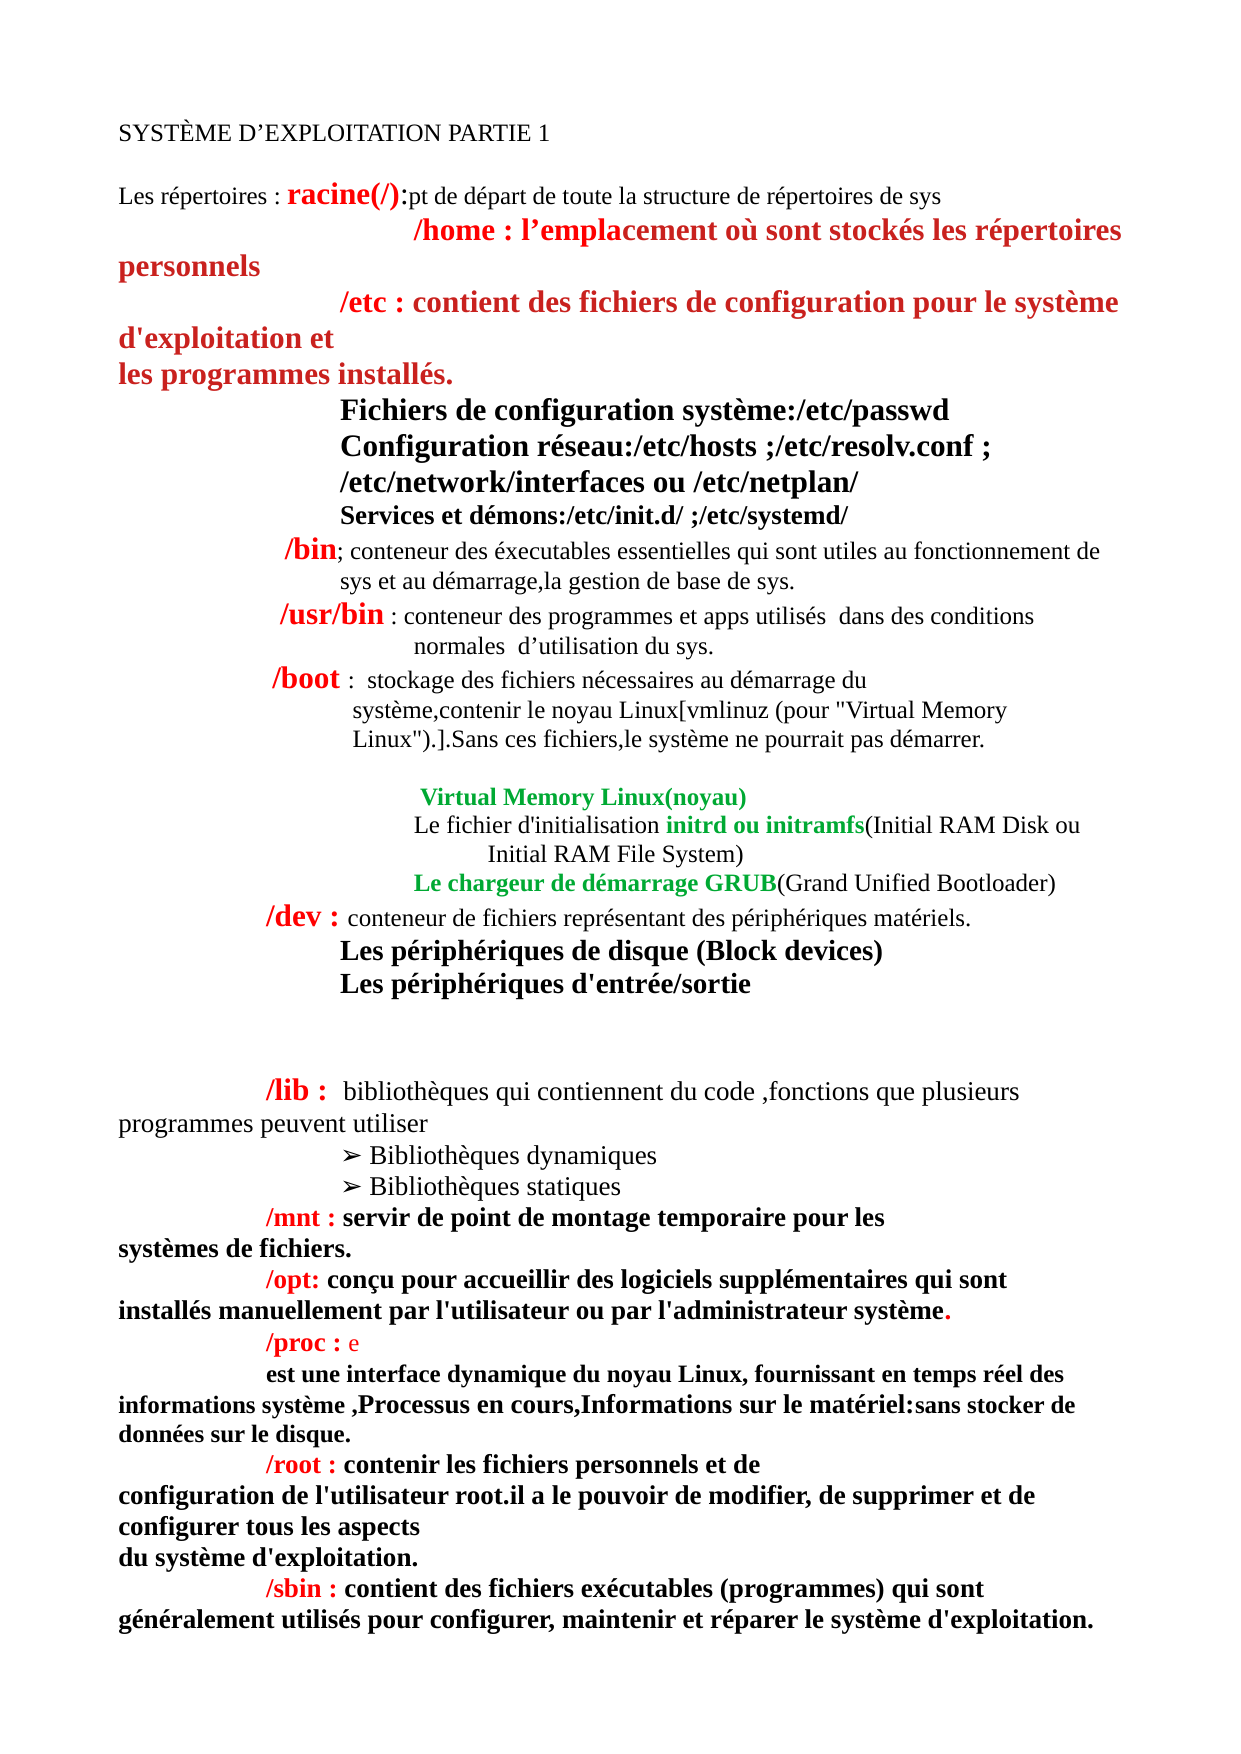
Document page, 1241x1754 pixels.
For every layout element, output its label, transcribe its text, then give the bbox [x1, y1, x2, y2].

text /boot : stockage des fichiers nécessaires au démarrage du [118, 659, 1122, 696]
text /proc : e [118, 1326, 1122, 1357]
text /usr/bin : conteneur des programmes et apps utilisés dans des conditions normales d’utilisation du sys. [118, 595, 1122, 659]
text /home : l’emplacement où sont stockés les répertoires personnels [118, 212, 1122, 283]
text Les répertoires : racine(/):pt de départ de toute la structure de répertoires de sys [118, 176, 1122, 212]
text ➢ Bibliothèques statiques [118, 1170, 1122, 1201]
text Virtual Memory Linux(noyau) [118, 782, 1122, 811]
text Le fichier d'initialisation initrd ou initramfs(Initial RAM Disk ou Initial RAM File System) [118, 811, 1122, 868]
text est une interface dynamique du noyau Linux, fournissant en temps réel des informations système ,Processus en cours,Informations sur le matériel:sans stocker de données sur le disque. [118, 1357, 1122, 1448]
text /etc/network/interfaces ou /etc/netplan/ [118, 463, 1122, 499]
text Le chargeur de démarrage GRUB(Grand Unified Bootloader) [118, 868, 1122, 897]
text installés manuellement par l'utilisateur ou par l'administrateur système. [118, 1294, 1122, 1326]
text Configuration réseau:/etc/hosts ;/etc/resolv.conf ; [118, 427, 1122, 463]
text Les périphériques de disque (Block devices) [118, 933, 1122, 966]
text Les périphériques d'entrée/sortie [118, 966, 1122, 1000]
text /opt: conçu pour accueillir des logiciels supplémentaires qui sont [118, 1263, 1122, 1294]
text les programmes installés. [118, 355, 1122, 391]
text système,contenir le noyau Linux[vmlinuz (pour "Virtual Memory Linux").].Sans ces fichiers,le système ne pourrait pas démarrer. [118, 696, 1122, 753]
text /lib : bibliothèques qui contiennent du code ,fonctions que plusieurs programmes peuvent utiliser [118, 1072, 1122, 1139]
text Services et démons:/etc/init.d/ ;/etc/systemd/ [118, 499, 1122, 530]
text /mnt : servir de point de montage temporaire pour les [118, 1201, 1122, 1232]
text Fichiers de configuration système:/etc/passwd [118, 391, 1122, 427]
text ➢ Bibliothèques dynamiques [118, 1139, 1122, 1170]
text /bin; conteneur des éxecutables essentielles qui sont utiles au fonctionnement de sys et au démarrage,la gestion de base de sys. [118, 530, 1122, 595]
text /etc : contient des fichiers de configuration pour le système d'exploitation et [118, 283, 1122, 355]
text /sbin : contient des fichiers exécutables (programmes) qui sont généralement utilisés pour configurer, maintenir et réparer le système d'exploitation. [118, 1572, 1122, 1635]
text du système d'exploitation. [118, 1541, 1122, 1572]
text SYSTÈME D’EXPLOITATION PARTIE 1 [118, 118, 1122, 147]
text /dev : conteneur de fichiers représentant des périphériques matériels. [118, 897, 1122, 933]
text systèmes de fichiers. [118, 1232, 1122, 1263]
text configuration de l'utilisateur root.il a le pouvoir de modifier, de supprimer et de configurer tous les aspects [118, 1479, 1122, 1541]
text /root : contenir les fichiers personnels et de [118, 1448, 1122, 1479]
